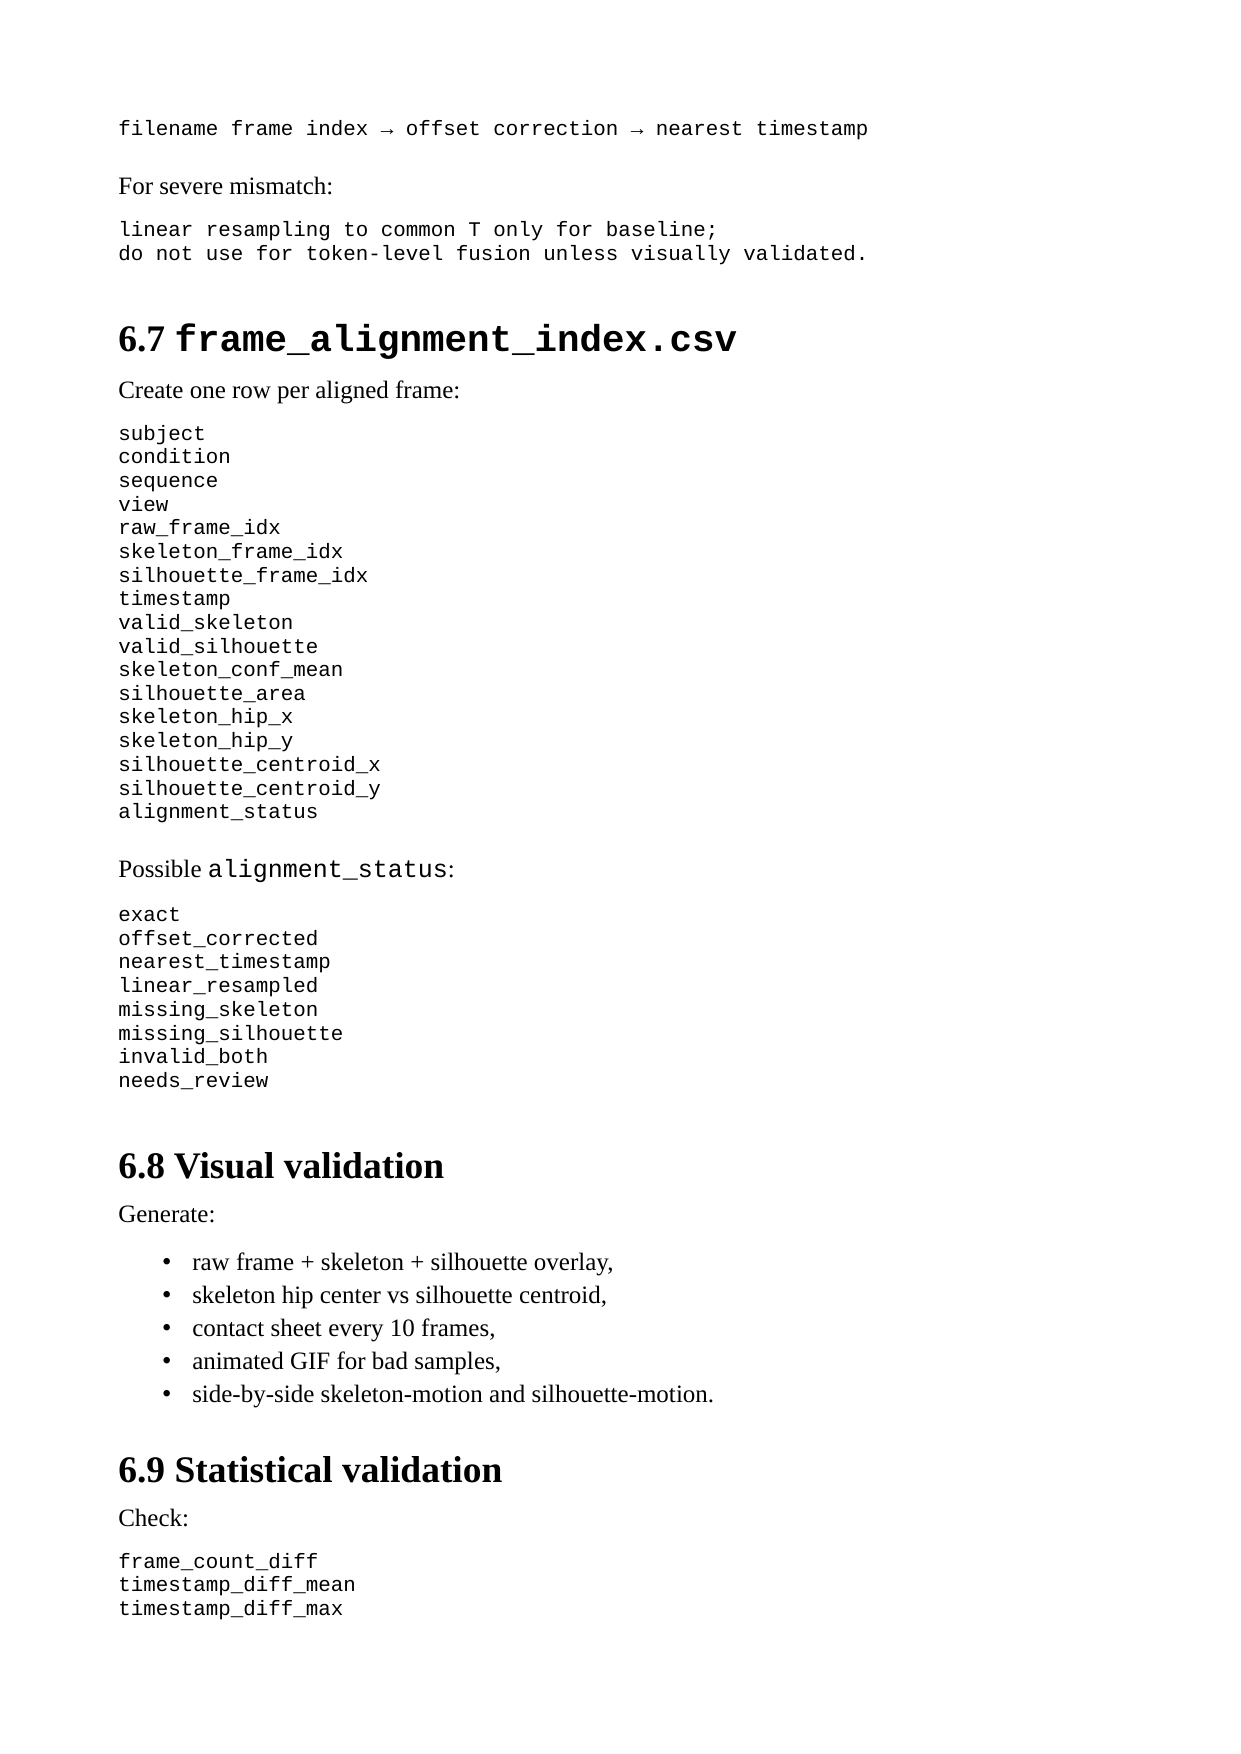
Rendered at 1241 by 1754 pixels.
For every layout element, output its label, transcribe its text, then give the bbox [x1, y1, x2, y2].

text sequence [118, 470, 1122, 494]
text skeleton_hip_x [118, 707, 1122, 730]
text invalid_both [118, 1046, 1122, 1070]
list contact sheet every 10 frames, [162, 1313, 1122, 1342]
list side-by-side skeleton-motion and silhouette-motion. [162, 1379, 1122, 1408]
text Check: [118, 1503, 1122, 1532]
text skeleton_conf_mean [118, 659, 1122, 683]
text timestamp_diff_mean [118, 1574, 1122, 1598]
list animated GIF for bad samples, [162, 1346, 1122, 1375]
subtitle 6.8 Visual validation [118, 1144, 1122, 1187]
text missing_silhouette [118, 1022, 1122, 1046]
text valid_silhouette [118, 636, 1122, 659]
text timestamp_diff_max [118, 1598, 1122, 1622]
text raw_frame_idx [118, 517, 1122, 541]
text silhouette_area [118, 683, 1122, 707]
text valid_skeleton [118, 612, 1122, 636]
text Possible alignment_status: [118, 854, 1122, 885]
text offset_corrected [118, 928, 1122, 952]
text silhouette_centroid_y [118, 777, 1122, 801]
text linear_resampled [118, 975, 1122, 999]
text Generate: [118, 1199, 1122, 1228]
text timestamp [118, 588, 1122, 612]
text nearest_timestamp [118, 952, 1122, 975]
list skeleton hip center vs silhouette centroid, [162, 1280, 1122, 1309]
text skeleton_hip_y [118, 730, 1122, 754]
text linear resampling to common T only for baseline; [118, 219, 1122, 242]
text frame_count_diff [118, 1551, 1122, 1574]
text do not use for token-level fusion unless visually validated. [118, 242, 1122, 266]
list raw frame + skeleton + silhouette overlay, [162, 1247, 1122, 1276]
text silhouette_centroid_x [118, 754, 1122, 777]
text For severe mismatch: [118, 171, 1122, 200]
text needs_review [118, 1070, 1122, 1093]
text filename frame index → offset correction → nearest timestamp [118, 118, 1122, 142]
text view [118, 494, 1122, 517]
text missing_skeleton [118, 999, 1122, 1022]
text silhouette_frame_idx [118, 565, 1122, 588]
subtitle 6.7 frame_alignment_index.csv [118, 316, 1122, 363]
text exact [118, 904, 1122, 928]
text skeleton_frame_idx [118, 541, 1122, 565]
text subject [118, 423, 1122, 446]
subtitle 6.9 Statistical validation [118, 1447, 1122, 1491]
text Create one row per aligned frame: [118, 375, 1122, 404]
text condition [118, 446, 1122, 470]
text alignment_status [118, 801, 1122, 825]
